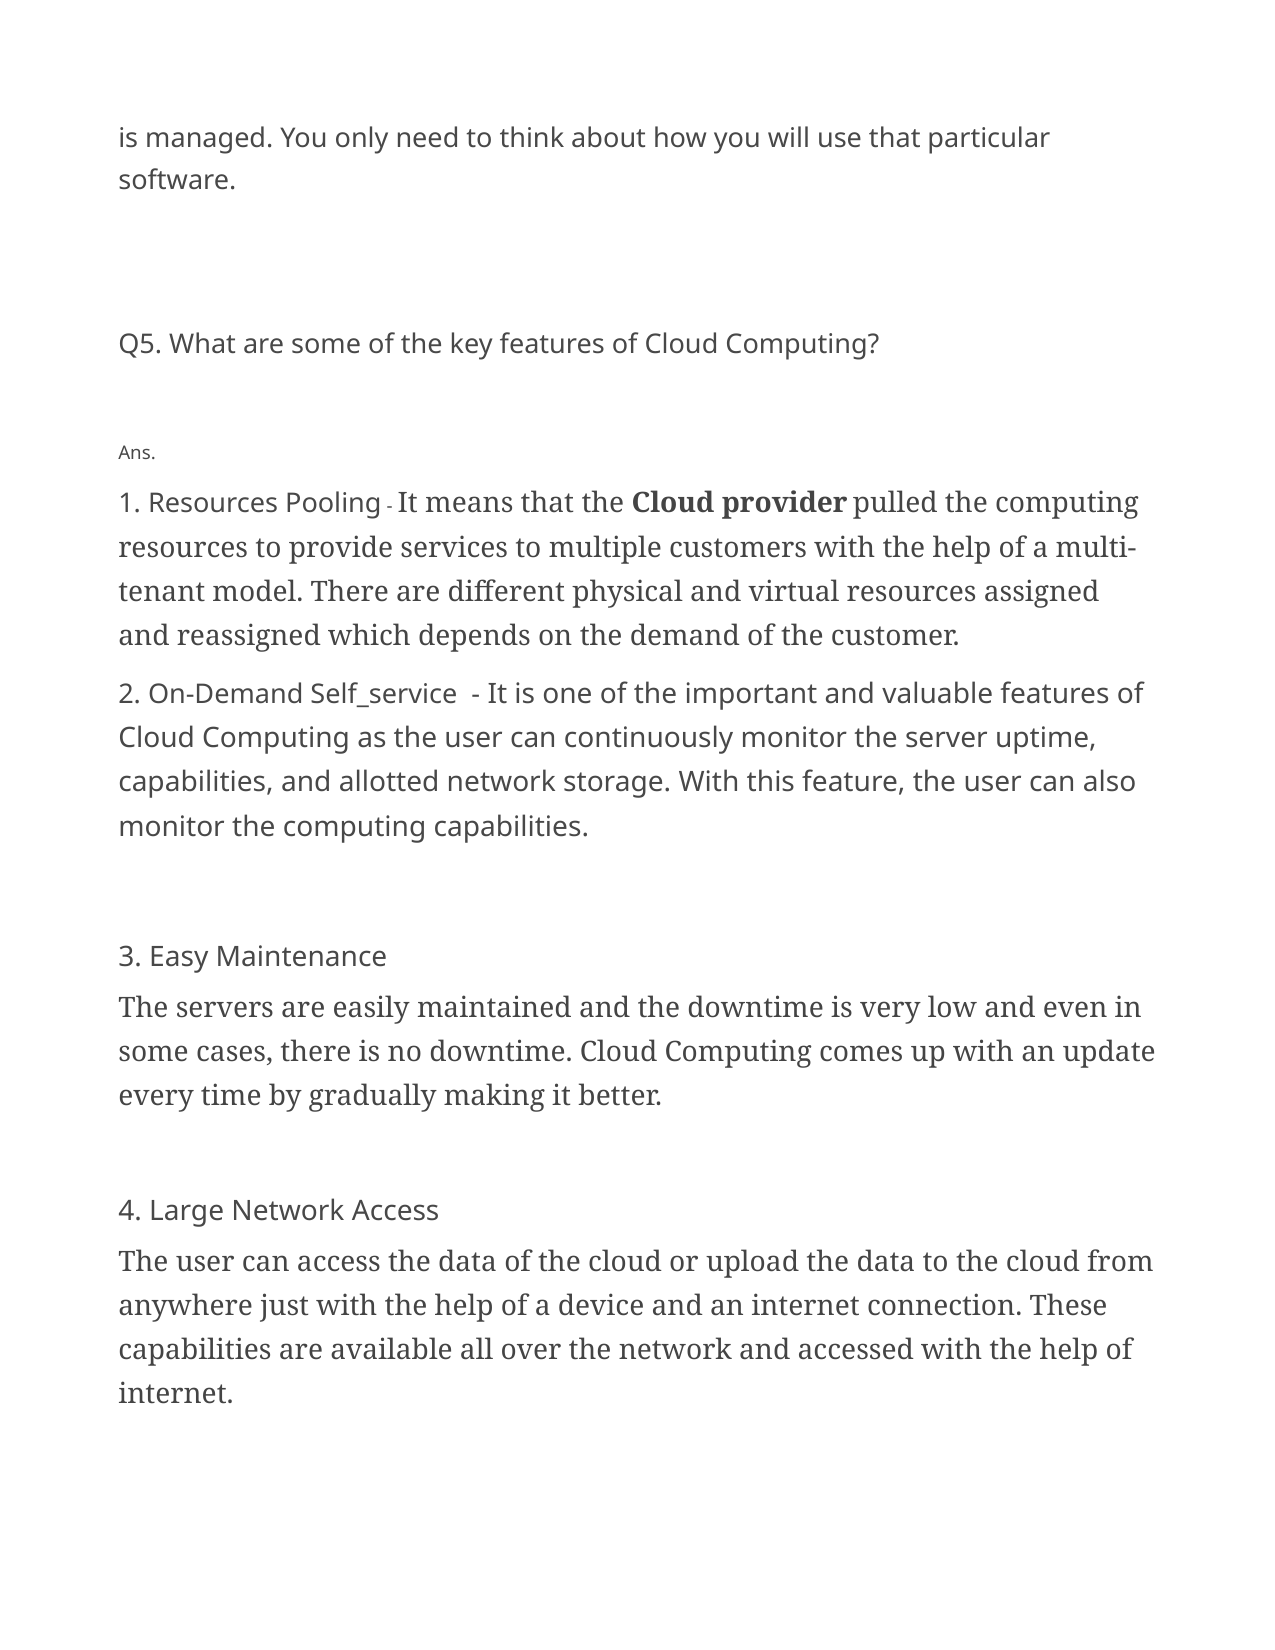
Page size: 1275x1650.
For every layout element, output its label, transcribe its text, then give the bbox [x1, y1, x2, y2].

text Q5. What are some of the key features of Cloud Computing? [118, 325, 1157, 362]
text 2. On-Demand Self_service - It is one of the important and valuable features of Cloud Computing as the user can continuously monitor the server uptime, capabilities, and allotted network storage. With this feature, the user can also monitor the computing capabilities. [118, 674, 1157, 844]
text is managed. You only need to think about how you will use that particular software. [118, 118, 1157, 197]
text Ans. [118, 439, 1157, 464]
text The servers are easily maintained and the downtime is very low and even in some cases, there is no downtime. Cloud Computing comes up with an update every time by gradually making it better. [118, 987, 1157, 1113]
subtitle 3. Easy Maintenance [118, 936, 1157, 974]
text 1. Resources Pooling - It means that the Cloud provider pulled the computing resources to provide services to multiple customers with the help of a multi-tenant model. There are different physical and virtual resources assigned and reassigned which depends on the demand of the customer. [118, 483, 1157, 653]
subtitle 4. Large Network Access [118, 1191, 1157, 1229]
text The user can access the data of the cloud or upload the data to the cloud from anywhere just with the help of a device and an internet connection. These capabilities are available all over the network and accessed with the help of internet. [118, 1241, 1157, 1412]
